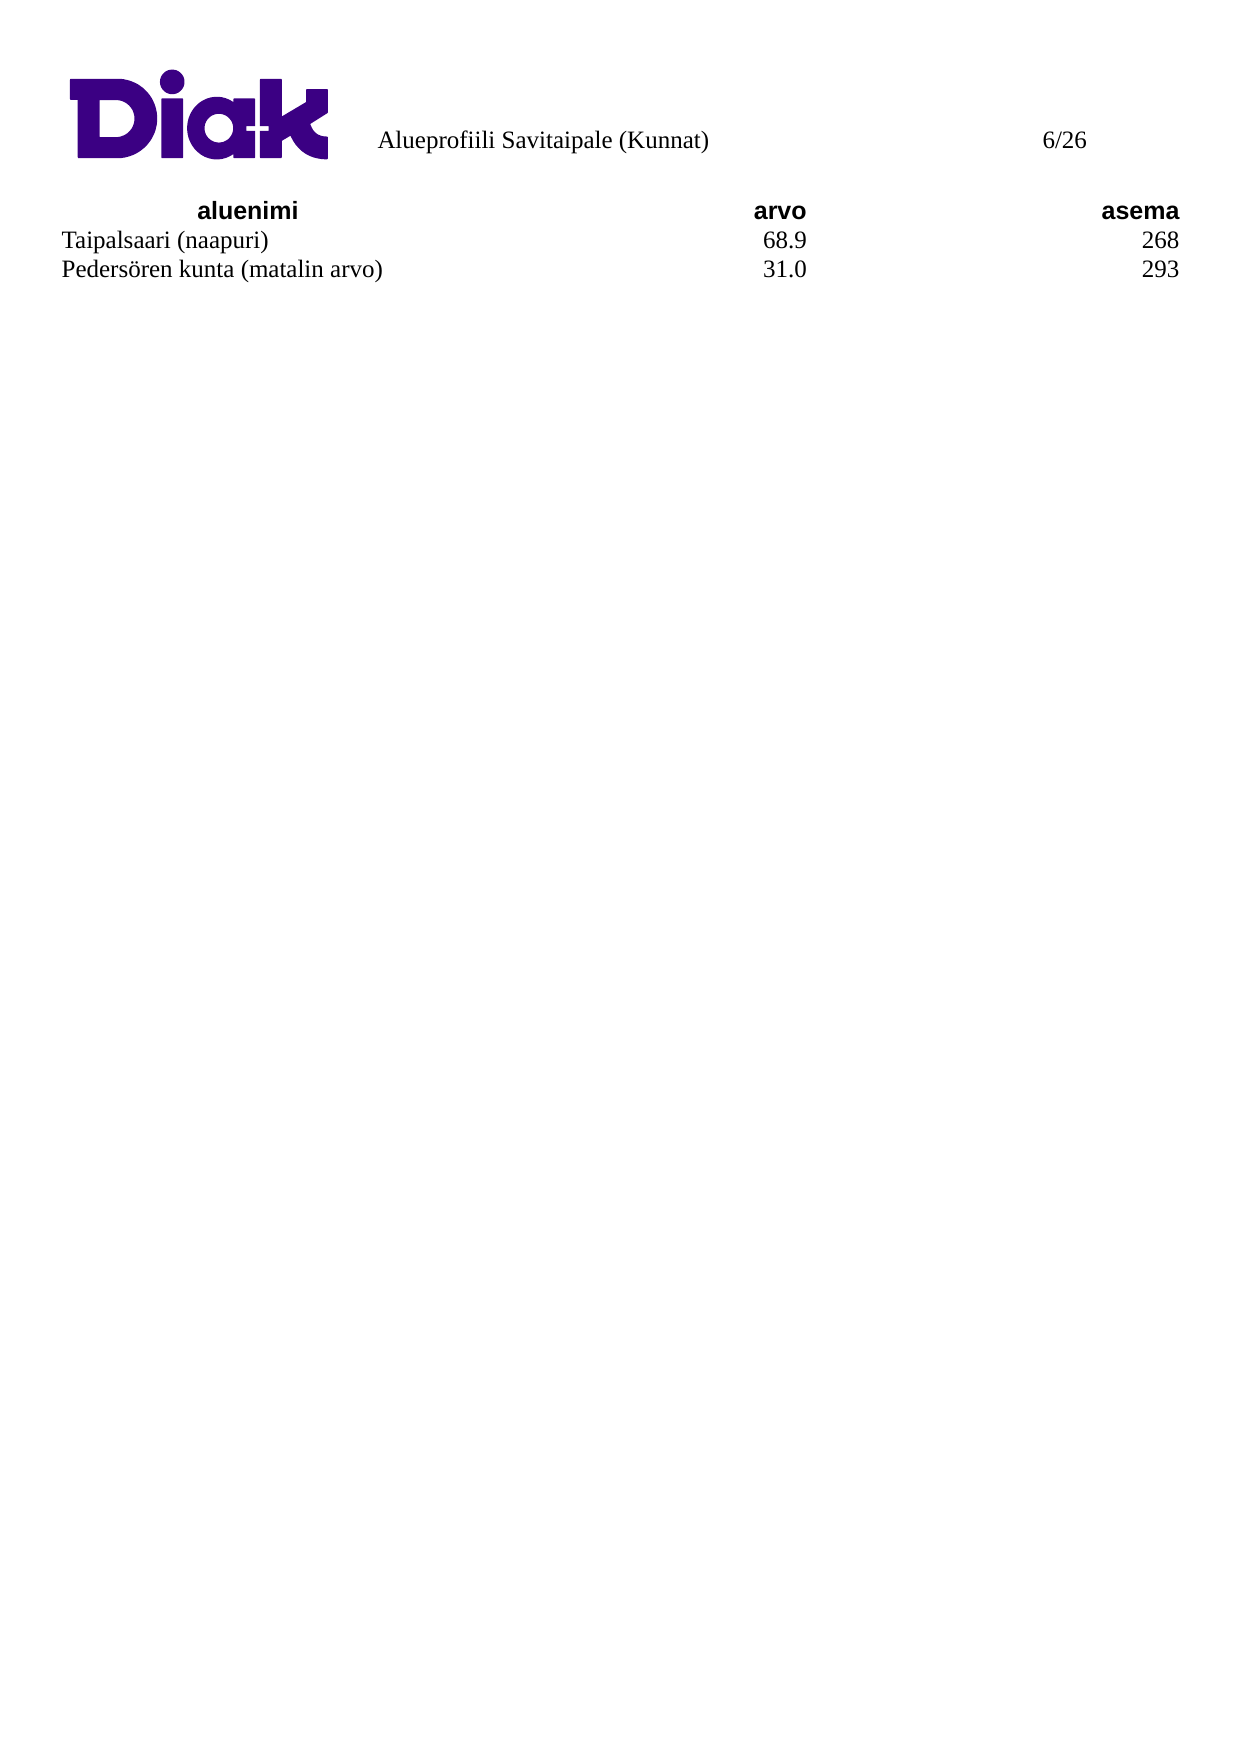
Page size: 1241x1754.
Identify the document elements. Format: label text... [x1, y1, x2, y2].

table_cell 293 [806, 254, 1179, 282]
table_cell 31.0 [434, 254, 806, 282]
table_header asema [806, 196, 1179, 225]
table_cell Taipalsaari (naapuri) [61, 225, 434, 254]
table_cell Pedersören kunta (matalin arvo) [61, 254, 434, 282]
table_header aluenimi [61, 196, 434, 225]
table_header arvo [434, 196, 806, 225]
table_cell 268 [806, 225, 1179, 254]
table_cell 68.9 [434, 225, 806, 254]
